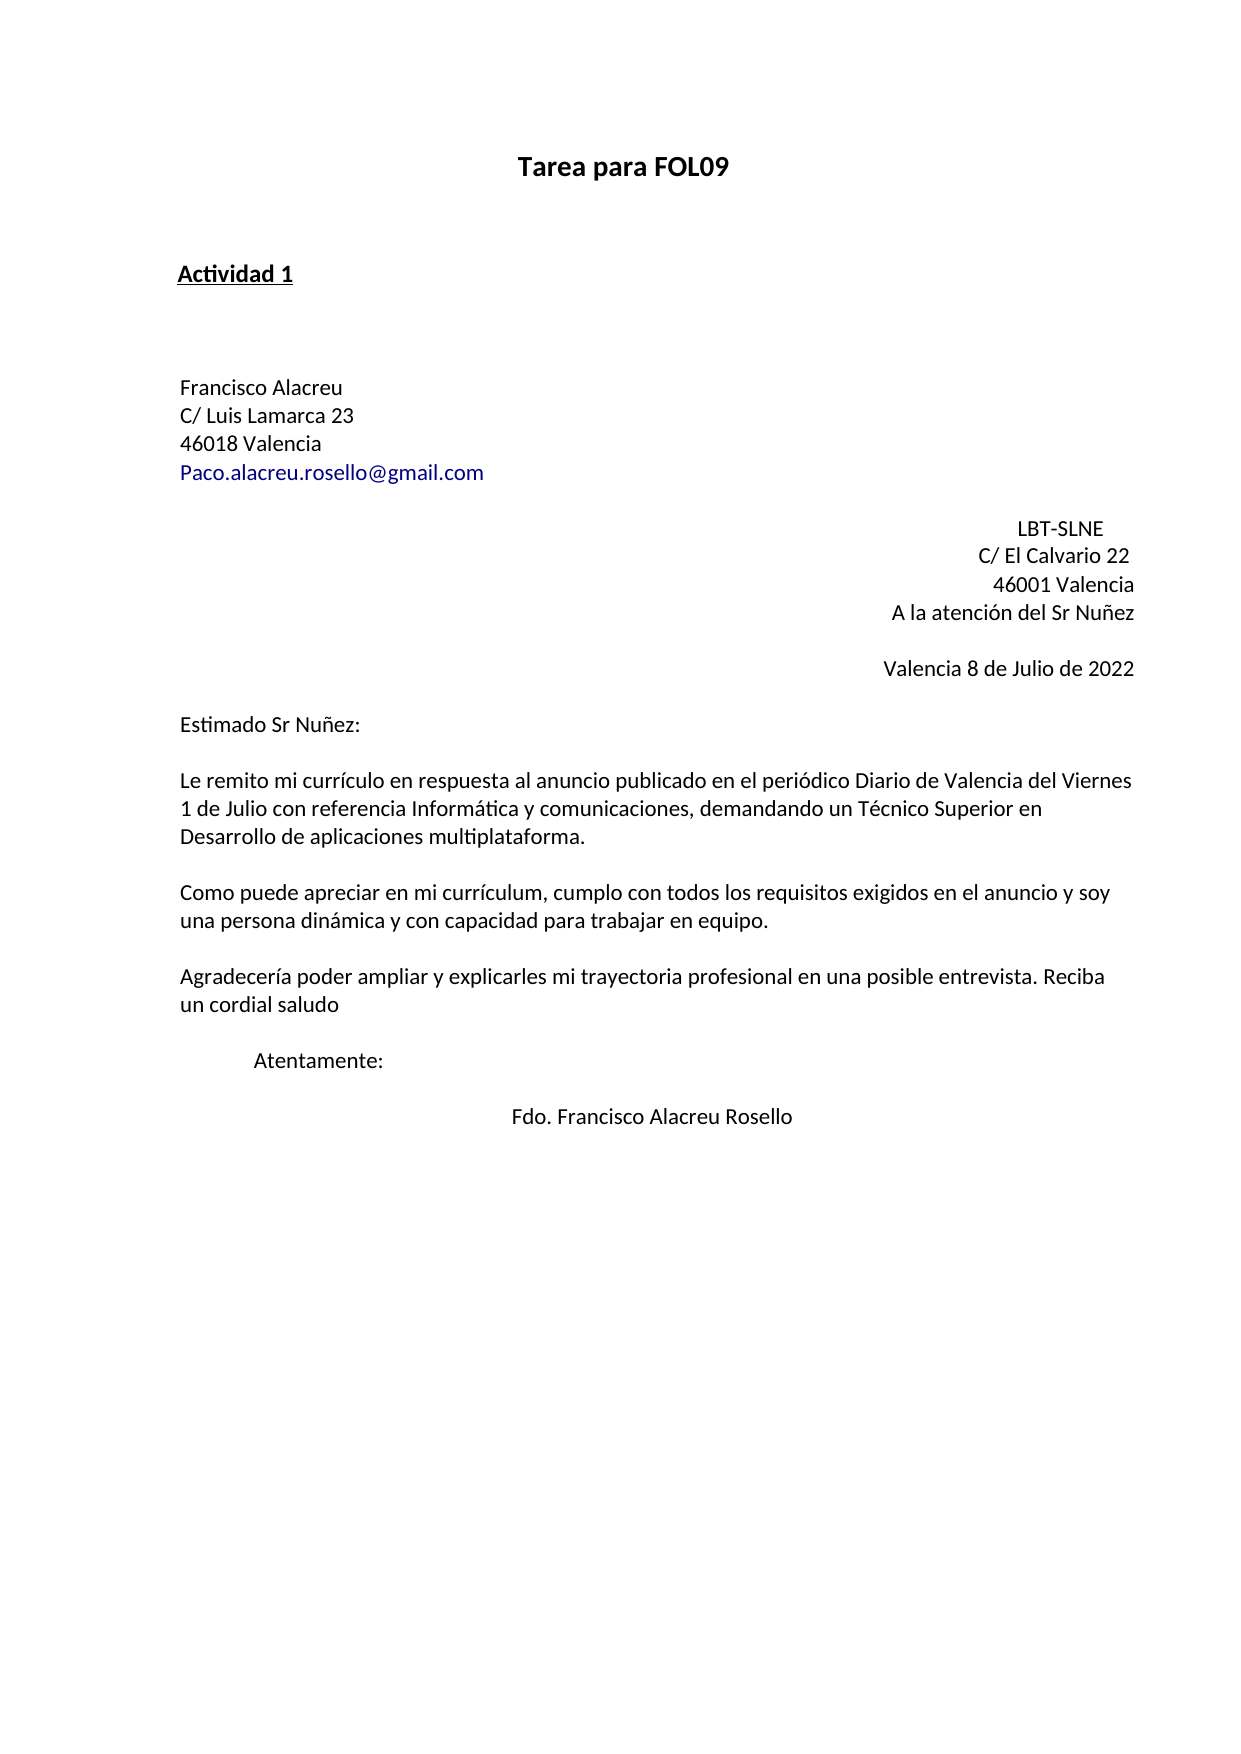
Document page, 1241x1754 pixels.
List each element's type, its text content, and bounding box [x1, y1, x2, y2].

text Tarea para FOL09 [177, 148, 1063, 183]
text Actividad 1 [177, 258, 1063, 288]
